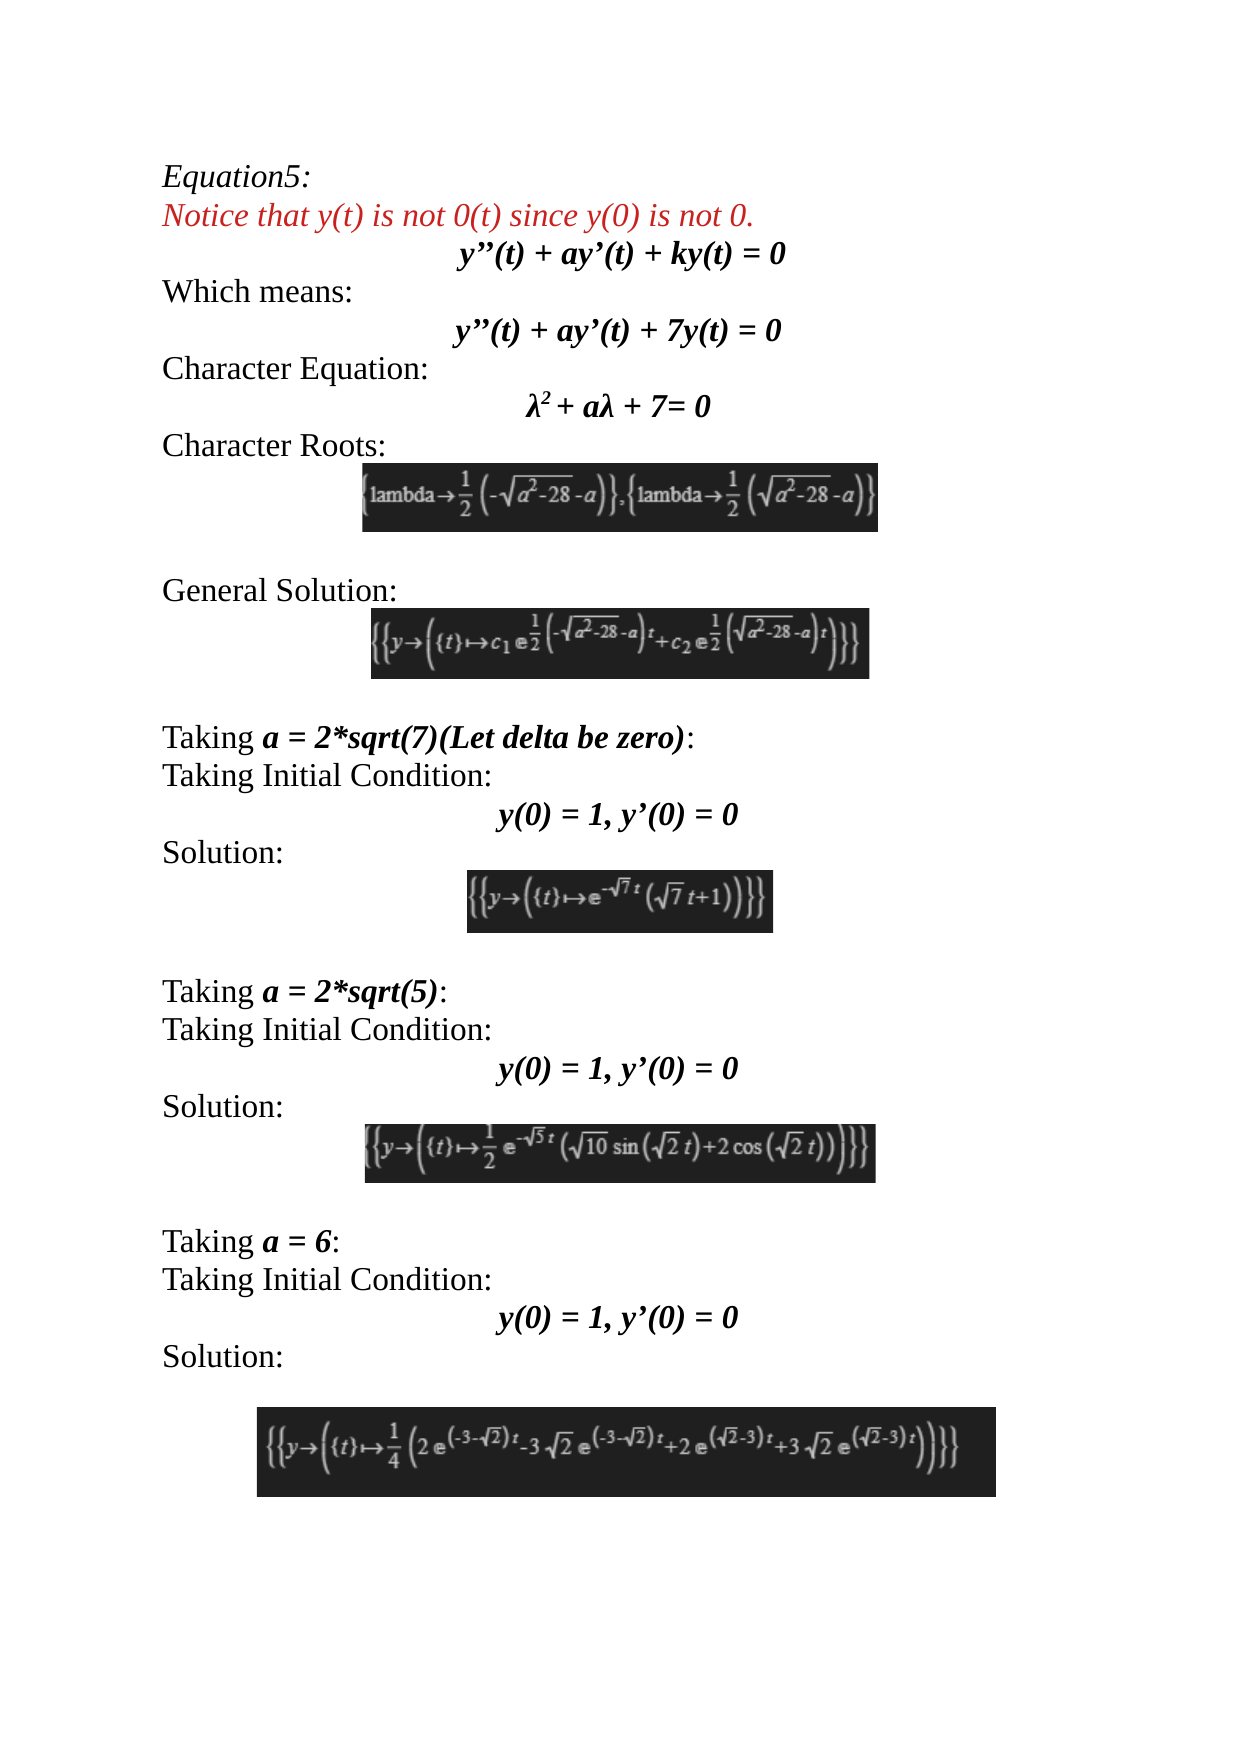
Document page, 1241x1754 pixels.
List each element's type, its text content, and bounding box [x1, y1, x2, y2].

text Notice that y(t) is not 0(t) since y(0) is not 0. [118, 195, 1122, 233]
text Taking a = 2*sqrt(7)(Let delta be zero): [118, 717, 1122, 756]
text Solution: [118, 832, 1122, 871]
picture [256, 1407, 996, 1497]
text Taking a = 6: [118, 1221, 1122, 1259]
text λ2 + aλ + 7= 0 [118, 386, 1122, 425]
text y(0) = 1, y’(0) = 0 [118, 794, 1122, 832]
text Solution: [118, 1336, 1122, 1374]
text Taking Initial Condition: [118, 756, 1122, 794]
text y’’(t) + ay’(t) + 7y(t) = 0 [118, 310, 1122, 348]
text y(0) = 1, y’(0) = 0 [118, 1048, 1122, 1086]
text y(0) = 1, y’(0) = 0 [118, 1297, 1122, 1336]
text Taking a = 2*sqrt(5): [118, 971, 1122, 1010]
picture [362, 463, 878, 532]
text y’’(t) + ay’(t) + ky(t) = 0 [118, 233, 1122, 271]
text General Solution: [118, 570, 1122, 608]
text Character Equation: [118, 348, 1122, 386]
text Taking Initial Condition: [118, 1259, 1122, 1297]
text Solution: [118, 1086, 1122, 1125]
text Character Roots: [118, 425, 1122, 463]
text Which means: [118, 271, 1122, 310]
picture [371, 608, 870, 679]
picture [364, 1124, 876, 1183]
text Taking Initial Condition: [118, 1010, 1122, 1048]
text Equation5: [118, 156, 1122, 195]
picture [467, 870, 774, 933]
